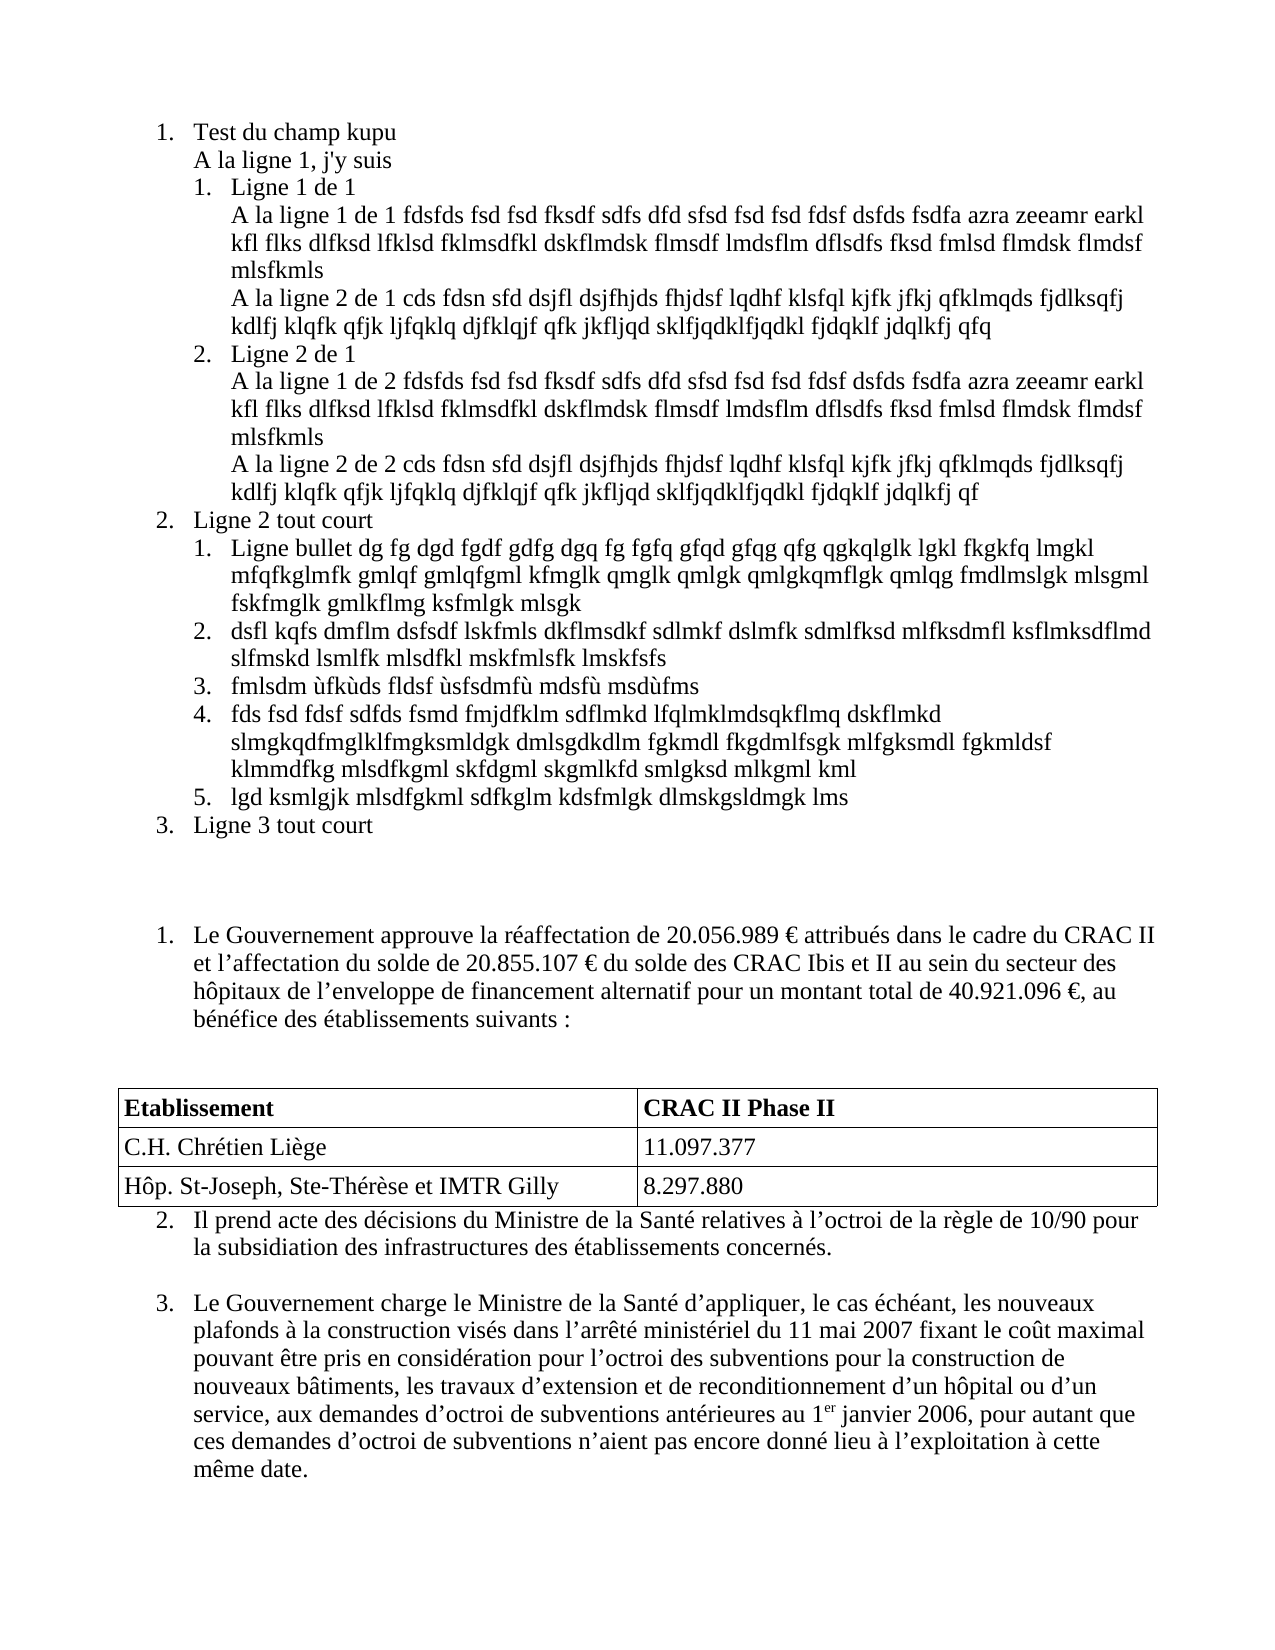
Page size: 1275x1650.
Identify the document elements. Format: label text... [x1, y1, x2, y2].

table_cell Hôp. St-Joseph, Ste-Thérèse et IMTR Gilly [119, 1167, 637, 1206]
list Le Gouvernement approuve la réaffectation de 20.056.989 € attribués dans le cadre du CRAC II et l’affectation du solde de 20.855.107 € du solde des CRAC Ibis et II au sein du secteur des hôpitaux de l’enveloppe de financement alternatif pour un montant total de 40.921.096 €, au bénéfice des établissements suivants : [156, 922, 1157, 1088]
table_cell 8.297.880 [638, 1167, 1157, 1206]
list Test du champ kupu A la ligne 1, j'y suis [156, 118, 1157, 173]
list Le Gouvernement charge le Ministre de la Santé d’appliquer, le cas échéant, les nouveaux plafonds à la construction visés dans l’arrêté ministériel du 11 mai 2007 fixant le coût maximal pouvant être pris en considération pour l’octroi des subventions pour la construction de nouveaux bâtiments, les travaux d’extension et de reconditionnement d’un hôpital ou d’un service, aux demandes d’octroi de subventions antérieures au 1er janvier 2006, pour autant que ces demandes d’octroi de subventions n’aient pas encore donné lieu à l’exploitation à cette même date. [156, 1289, 1157, 1511]
table_header CRAC II Phase II [638, 1089, 1157, 1127]
list fds fsd fdsf sdfds fsmd fmjdfklm sdflmkd lfqlmklmdsqkflmq dskflmkd slmgkqdfmglklfmgksmldgk dmlsgdkdlm fgkmdl fkgdmlfsgk mlfgksmdl fgkmldsf klmmdfkg mlsdfkgml skfdgml skgmlkfd smlgksd mlkgml kml [193, 700, 1157, 783]
table_header Etablissement [119, 1089, 637, 1127]
list Ligne 2 tout court [156, 506, 1157, 534]
table_cell C.H. Chrétien Liège [119, 1128, 637, 1166]
list dsfl kqfs dmflm dsfsdf lskfmls dkflmsdkf sdlmkf dslmfk sdmlfksd mlfksdmfl ksflmksdflmd slfmskd lsmlfk mlsdfkl mskfmlsfk lmskfsfs [193, 617, 1157, 672]
list Ligne 3 tout court [156, 811, 1157, 838]
table_cell 11.097.377 [638, 1128, 1157, 1166]
list Il prend acte des décisions du Ministre de la Santé relatives à l’octroi de la règle de 10/90 pour la subsidiation des infrastructures des établissements concernés. [156, 1207, 1157, 1289]
list fmlsdm ùfkùds fldsf ùsfsdmfù mdsfù msdùfms [193, 672, 1157, 700]
list lgd ksmlgjk mlsdfgkml sdfkglm kdsfmlgk dlmskgsldmgk lms [193, 783, 1157, 811]
list Ligne bullet dg fg dgd fgdf gdfg dgq fg fgfq gfqd gfqg qfg qgkqlglk lgkl fkgkfq lmgkl mfqfkglmfk gmlqf gmlqfgml kfmglk qmglk qmlgk qmlgkqmflgk qmlqg fmdlmslgk mlsgml fskfmglk gmlkflmg ksfmlgk mlsgk [193, 534, 1157, 617]
list Ligne 2 de 1 A la ligne 1 de 2 fdsfds fsd fsd fksdf sdfs dfd sfsd fsd fsd fdsf dsfds fsdfa azra zeeamr earkl kfl flks dlfksd lfklsd fklmsdfkl dskflmdsk flmsdf lmdsflm dflsdfs fksd fmlsd flmdsk flmdsf mlsfkmls A la ligne 2 de 2 cds fdsn sfd dsjfl dsjfhjds fhjdsf lqdhf klsfql kjfk jfkj qfklmqds fjdlksqfj kdlfj klqfk qfjk ljfqklq djfklqjf qfk jkfljqd sklfjqdklfjqdkl fjdqklf jdqlkfj qf [193, 340, 1157, 506]
list Ligne 1 de 1 A la ligne 1 de 1 fdsfds fsd fsd fksdf sdfs dfd sfsd fsd fsd fdsf dsfds fsdfa azra zeeamr earkl kfl flks dlfksd lfklsd fklmsdfkl dskflmdsk flmsdf lmdsflm dflsdfs fksd fmlsd flmdsk flmdsf mlsfkmls A la ligne 2 de 1 cds fdsn sfd dsjfl dsjfhjds fhjdsf lqdhf klsfql kjfk jfkj qfklmqds fjdlksqfj kdlfj klqfk qfjk ljfqklq djfklqjf qfk jkfljqd sklfjqdklfjqdkl fjdqklf jdqlkfj qfq [193, 173, 1157, 340]
